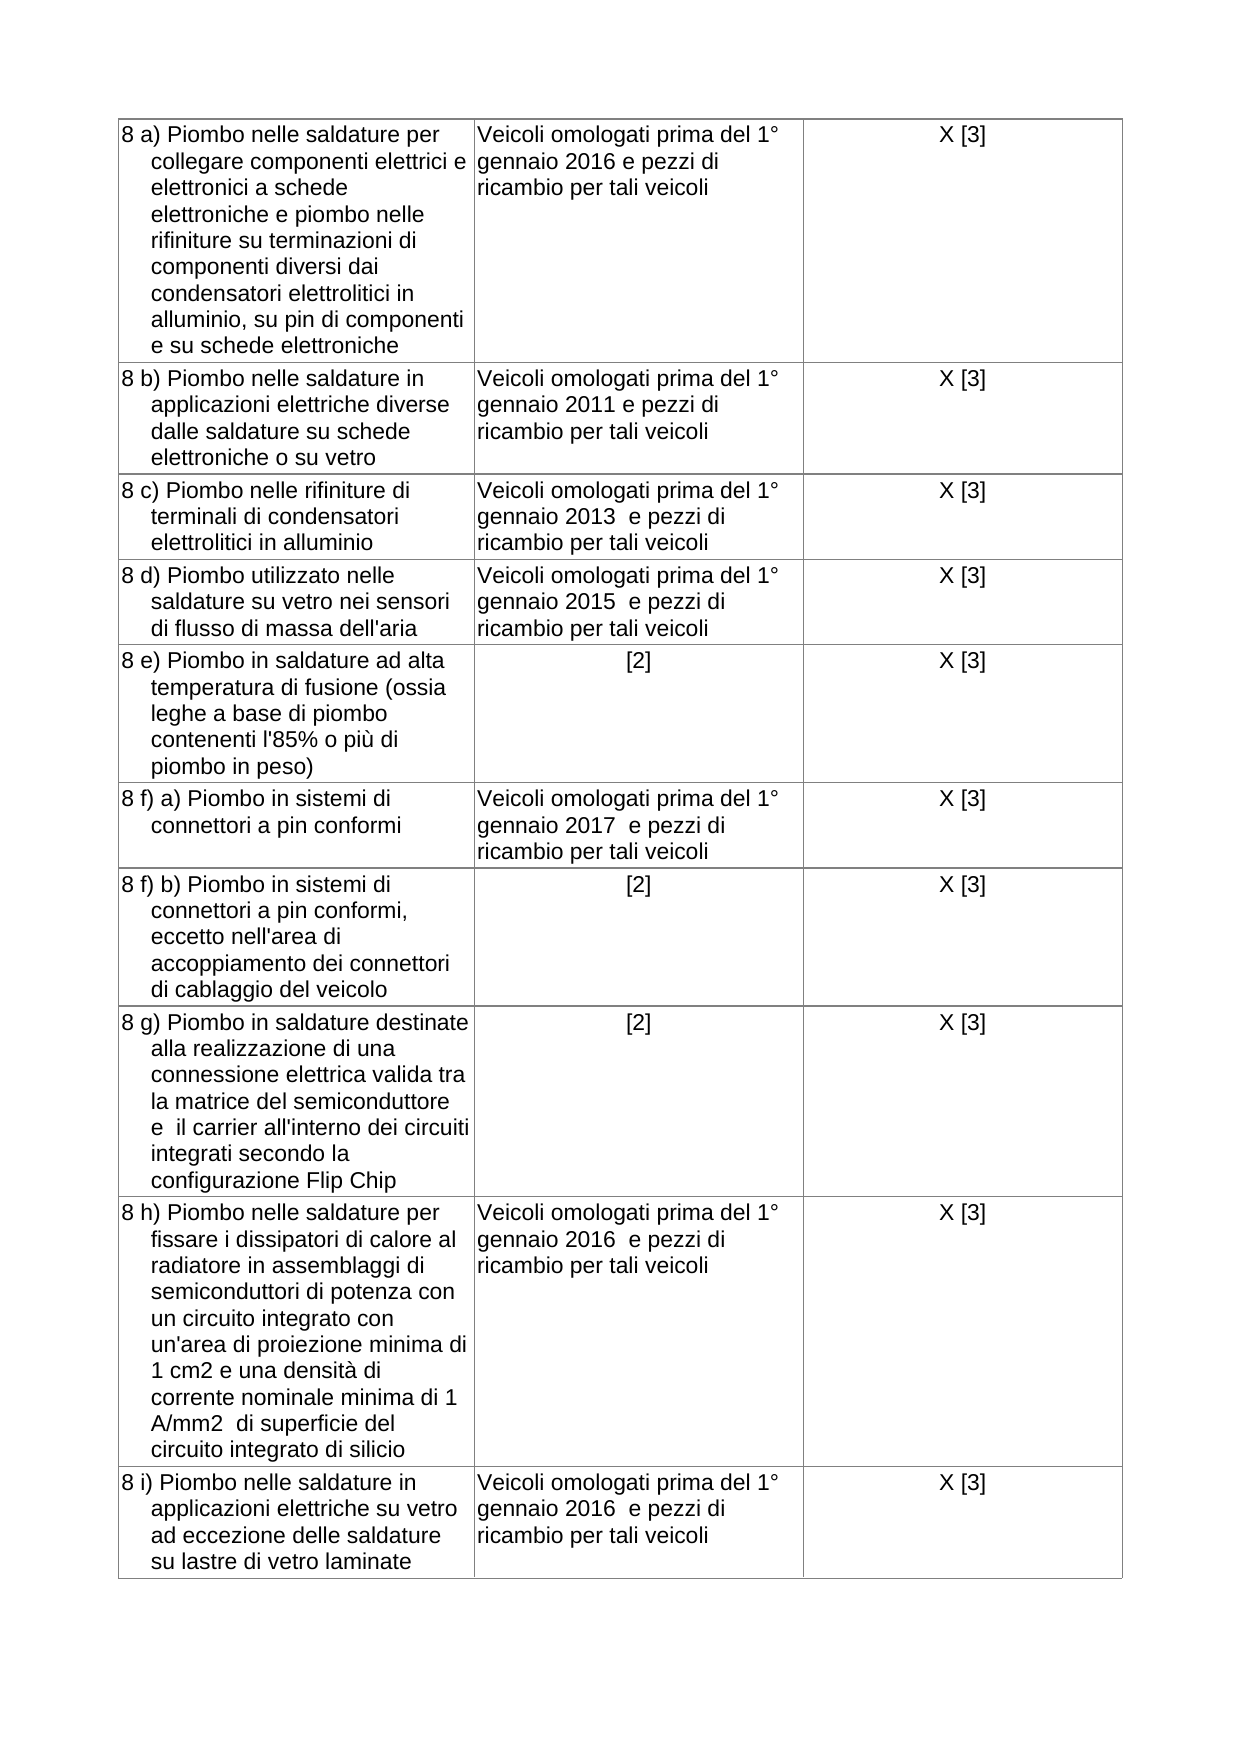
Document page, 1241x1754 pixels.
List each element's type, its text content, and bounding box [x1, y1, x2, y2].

table_cell 8 f) a) Piombo in sistemi di connettori a pin conformi [119, 783, 474, 867]
table_cell [2] [475, 1007, 803, 1196]
table_cell X [3] [804, 560, 1122, 644]
table_cell 8 c) Piombo nelle rifiniture di terminali di condensatori elettrolitici in alluminio [119, 475, 474, 558]
table_cell X [3] [804, 1007, 1122, 1196]
table_cell X [3] [804, 1467, 1122, 1577]
table_cell Veicoli omologati prima del 1° gennaio 2016 e pezzi di ricambio per tali veicoli [475, 1197, 803, 1466]
table_cell 8 h) Piombo nelle saldature per fissare i dissipatori di calore al radiatore in assemblaggi di semiconduttori di potenza con un circuito integrato con un'area di proiezione minima di 1 cm2 e una densità di corrente nominale minima di 1 A/mm2 di superficie del circuito integrato di silicio [119, 1197, 474, 1466]
table_cell 8 b) Piombo nelle saldature in applicazioni elettriche diverse dalle saldature su schede elettroniche o su vetro [119, 363, 474, 473]
table_cell 8 d) Piombo utilizzato nelle saldature su vetro nei sensori di flusso di massa dell'aria [119, 560, 474, 644]
table_cell [2] [475, 645, 803, 782]
table_cell X [3] [804, 475, 1122, 558]
table_cell Veicoli omologati prima del 1° gennaio 2015 e pezzi di ricambio per tali veicoli [475, 560, 803, 644]
table_cell Veicoli omologati prima del 1° gennaio 2017 e pezzi di ricambio per tali veicoli [475, 783, 803, 867]
table_cell X [3] [804, 645, 1122, 782]
table_cell X [3] [804, 869, 1122, 1005]
table_cell 8 i) Piombo nelle saldature in applicazioni elettriche su vetro ad eccezione delle saldature su lastre di vetro laminate [119, 1467, 474, 1577]
table_cell X [3] [804, 1197, 1122, 1466]
table_cell Veicoli omologati prima del 1° gennaio 2011 e pezzi di ricambio per tali veicoli [475, 363, 803, 473]
table_cell X [3] [804, 363, 1122, 473]
table_cell X [3] [804, 783, 1122, 867]
table_cell 8 f) b) Piombo in sistemi di connettori a pin conformi, eccetto nell'area di accoppiamento dei connettori di cablaggio del veicolo [119, 869, 474, 1005]
table_cell 8 e) Piombo in saldature ad alta temperatura di fusione (ossia leghe a base di piombo contenenti l'85% o più di piombo in peso) [119, 645, 474, 782]
table_cell [2] [475, 869, 803, 1005]
table_cell Veicoli omologati prima del 1° gennaio 2016 e pezzi di ricambio per tali veicoli [475, 1467, 803, 1577]
table_cell 8 g) Piombo in saldature destinate alla realizzazione di una connessione elettrica valida tra la matrice del semiconduttore e il carrier all'interno dei circuiti integrati secondo la configurazione Flip Chip [119, 1007, 474, 1196]
table_cell Veicoli omologati prima del 1° gennaio 2013 e pezzi di ricambio per tali veicoli [475, 475, 803, 558]
table_cell 8 a) Piombo nelle saldature per collegare componenti elettrici e elettronici a schede elettroniche e piombo nelle rifiniture su terminazioni di componenti diversi dai condensatori elettrolitici in alluminio, su pin di componenti e su schede elettroniche [119, 120, 474, 362]
table_cell Veicoli omologati prima del 1° gennaio 2016 e pezzi di ricambio per tali veicoli [475, 120, 803, 362]
table_cell X [3] [804, 120, 1122, 362]
